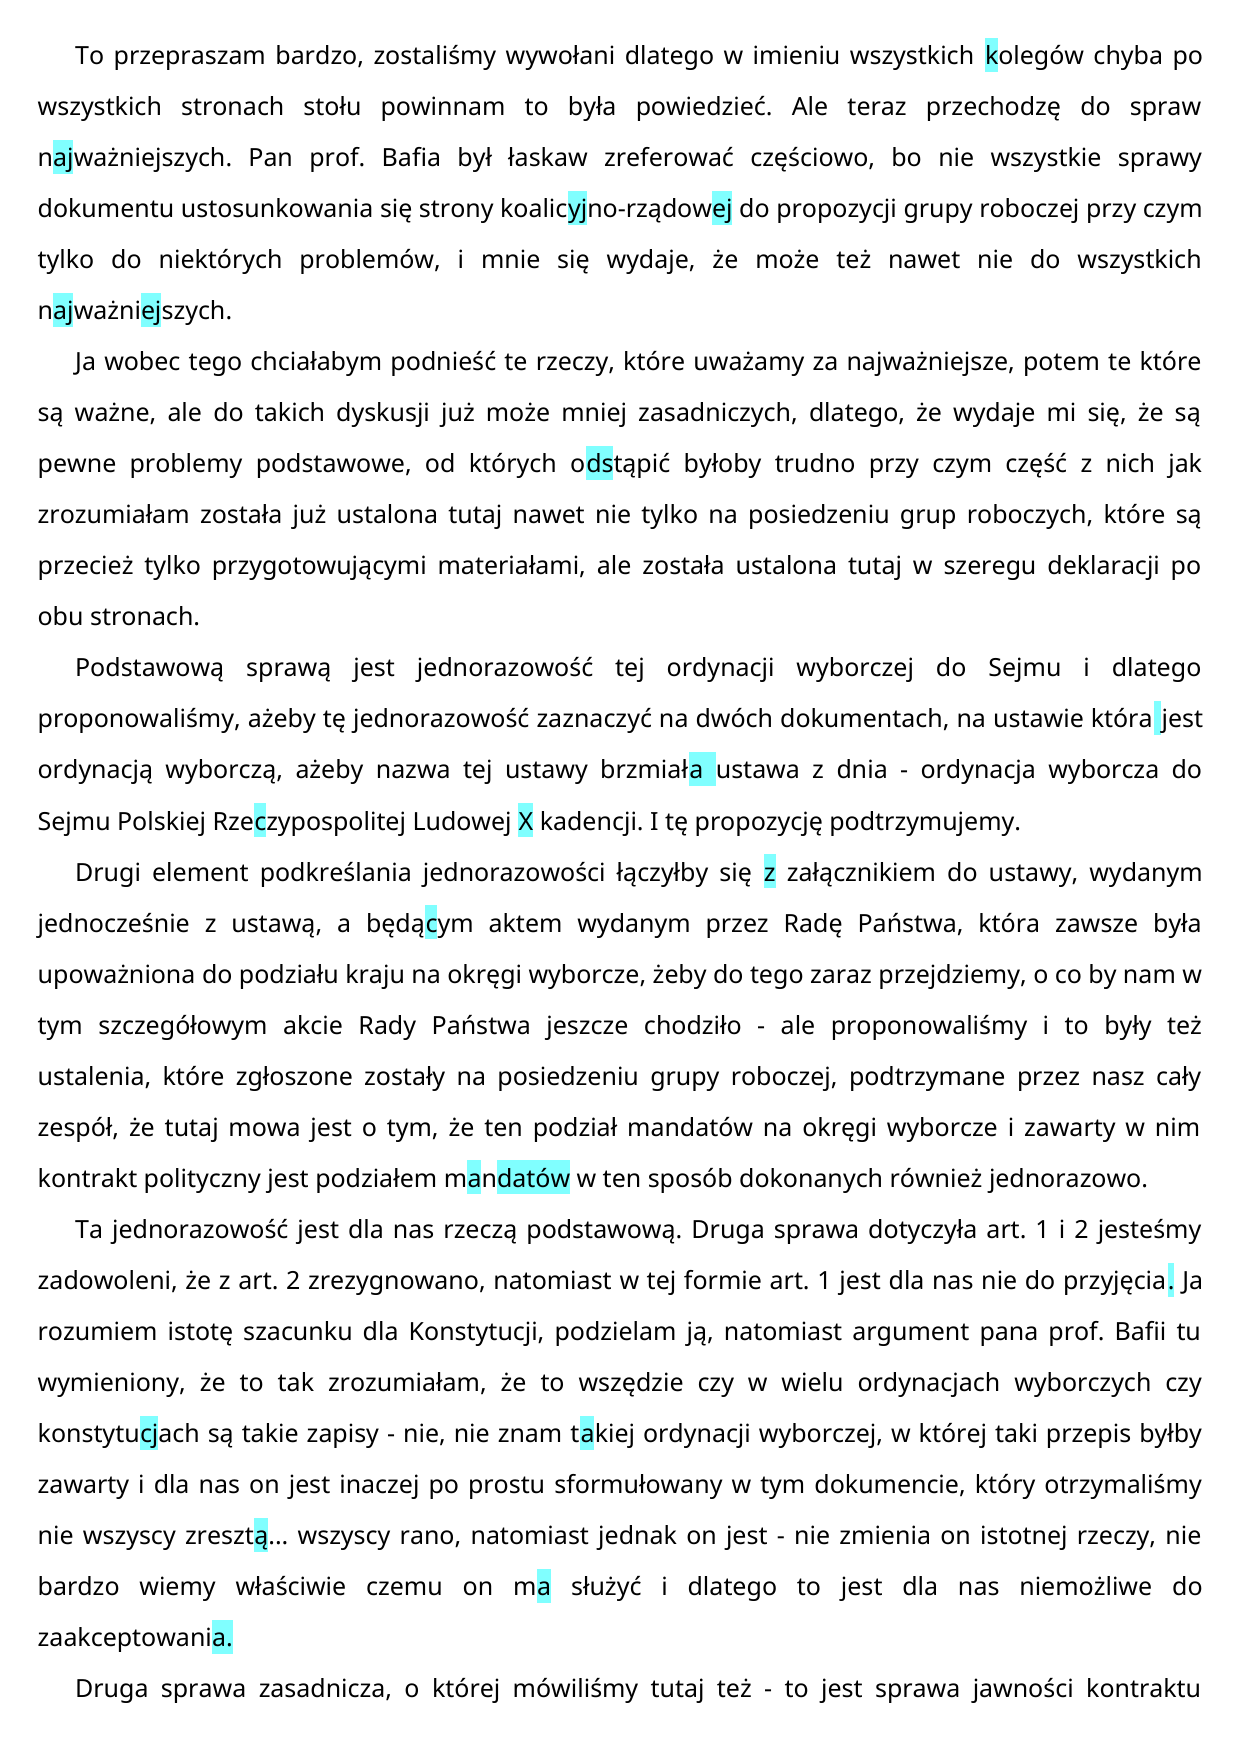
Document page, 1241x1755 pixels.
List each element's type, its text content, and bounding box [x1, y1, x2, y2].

text Podstawową sprawą jest jednorazowość tej ordynacji wyborczej do Sejmu i dlatego proponowaliśmy, ażeby tę jednorazowość zaznaczyć na dwóch dokumentach, na ustawie która jest ordynacją wyborczą, ażeby nazwa tej ustawy brzmiała ustawa z dnia - ordynacja wyborcza do Sejmu Polskiej Rzeczypospolitej Ludowej X kadencji. I tę propozycję podtrzymujemy. [37, 650, 1203, 837]
text To przepraszam bardzo, zostaliśmy wywołani dlatego w imieniu wszystkich kolegów chyba po wszystkich stronach stołu powinnam to była powiedzieć. Ale teraz przechodzę do spraw najważniejszych. Pan prof. Bafia był łaskaw zreferować częściowo, bo nie wszystkie sprawy dokumentu ustosunkowania się strony koalicyjno-rządowej do propozycji grupy roboczej przy czym tylko do niektórych problemów, i mnie się wydaje, że może też nawet nie do wszystkich najważniejszych. [37, 37, 1203, 327]
text Ta jednorazowość jest dla nas rzeczą podstawową. Druga sprawa dotyczyła art. 1 i 2 jesteśmy zadowoleni, że z art. 2 zrezygnowano, natomiast w tej formie art. 1 jest dla nas nie do przyjęcia. Ja rozumiem istotę szacunku dla Konstytucji, podzielam ją, natomiast argument pana prof. Bafii tu wymieniony, że to tak zrozumiałam, że to wszędzie czy w wielu ordynacjach wyborczych czy konstytucjach są takie zapisy - nie, nie znam takiej ordynacji wyborczej, w której taki przepis byłby zawarty i dla nas on jest inaczej po prostu sformułowany w tym dokumencie, który otrzymaliśmy nie wszyscy zresztą... wszyscy rano, natomiast jednak on jest - nie zmienia on istotnej rzeczy, nie bardzo wiemy właściwie czemu on ma służyć i dlatego to jest dla nas niemożliwe do zaakceptowania. [37, 1211, 1203, 1654]
text Drugi element podkreślania jednorazowości łączyłby się z załącznikiem do ustawy, wydanym jednocześnie z ustawą, a będącym aktem wydanym przez Radę Państwa, która zawsze była upoważniona do podziału kraju na okręgi wyborcze, żeby do tego zaraz przejdziemy, o co by nam w tym szczegółowym akcie Rady Państwa jeszcze chodziło - ale proponowaliśmy i to były też ustalenia, które zgłoszone zostały na posiedzeniu grupy roboczej, podtrzymane przez nasz cały zespół, że tutaj mowa jest o tym, że ten podział mandatów na okręgi wyborcze i zawarty w nim kontrakt polityczny jest podziałem mandatów w ten sposób dokonanych również jednorazowo. [37, 854, 1203, 1194]
text Druga sprawa zasadnicza, o której mówiliśmy tutaj też - to jest sprawa jawności kontraktu [37, 1671, 1203, 1705]
text Ja wobec tego chciałabym podnieść te rzeczy, które uważamy za najważniejsze, potem te które są ważne, ale do takich dyskusji już może mniej zasadniczych, dlatego, że wydaje mi się, że są pewne problemy podstawowe, od których odstąpić byłoby trudno przy czym część z nich jak zrozumiałam została już ustalona tutaj nawet nie tylko na posiedzeniu grup roboczych, które są przecież tylko przygotowującymi materiałami, ale została ustalona tutaj w szeregu deklaracji po obu stronach. [37, 344, 1203, 633]
